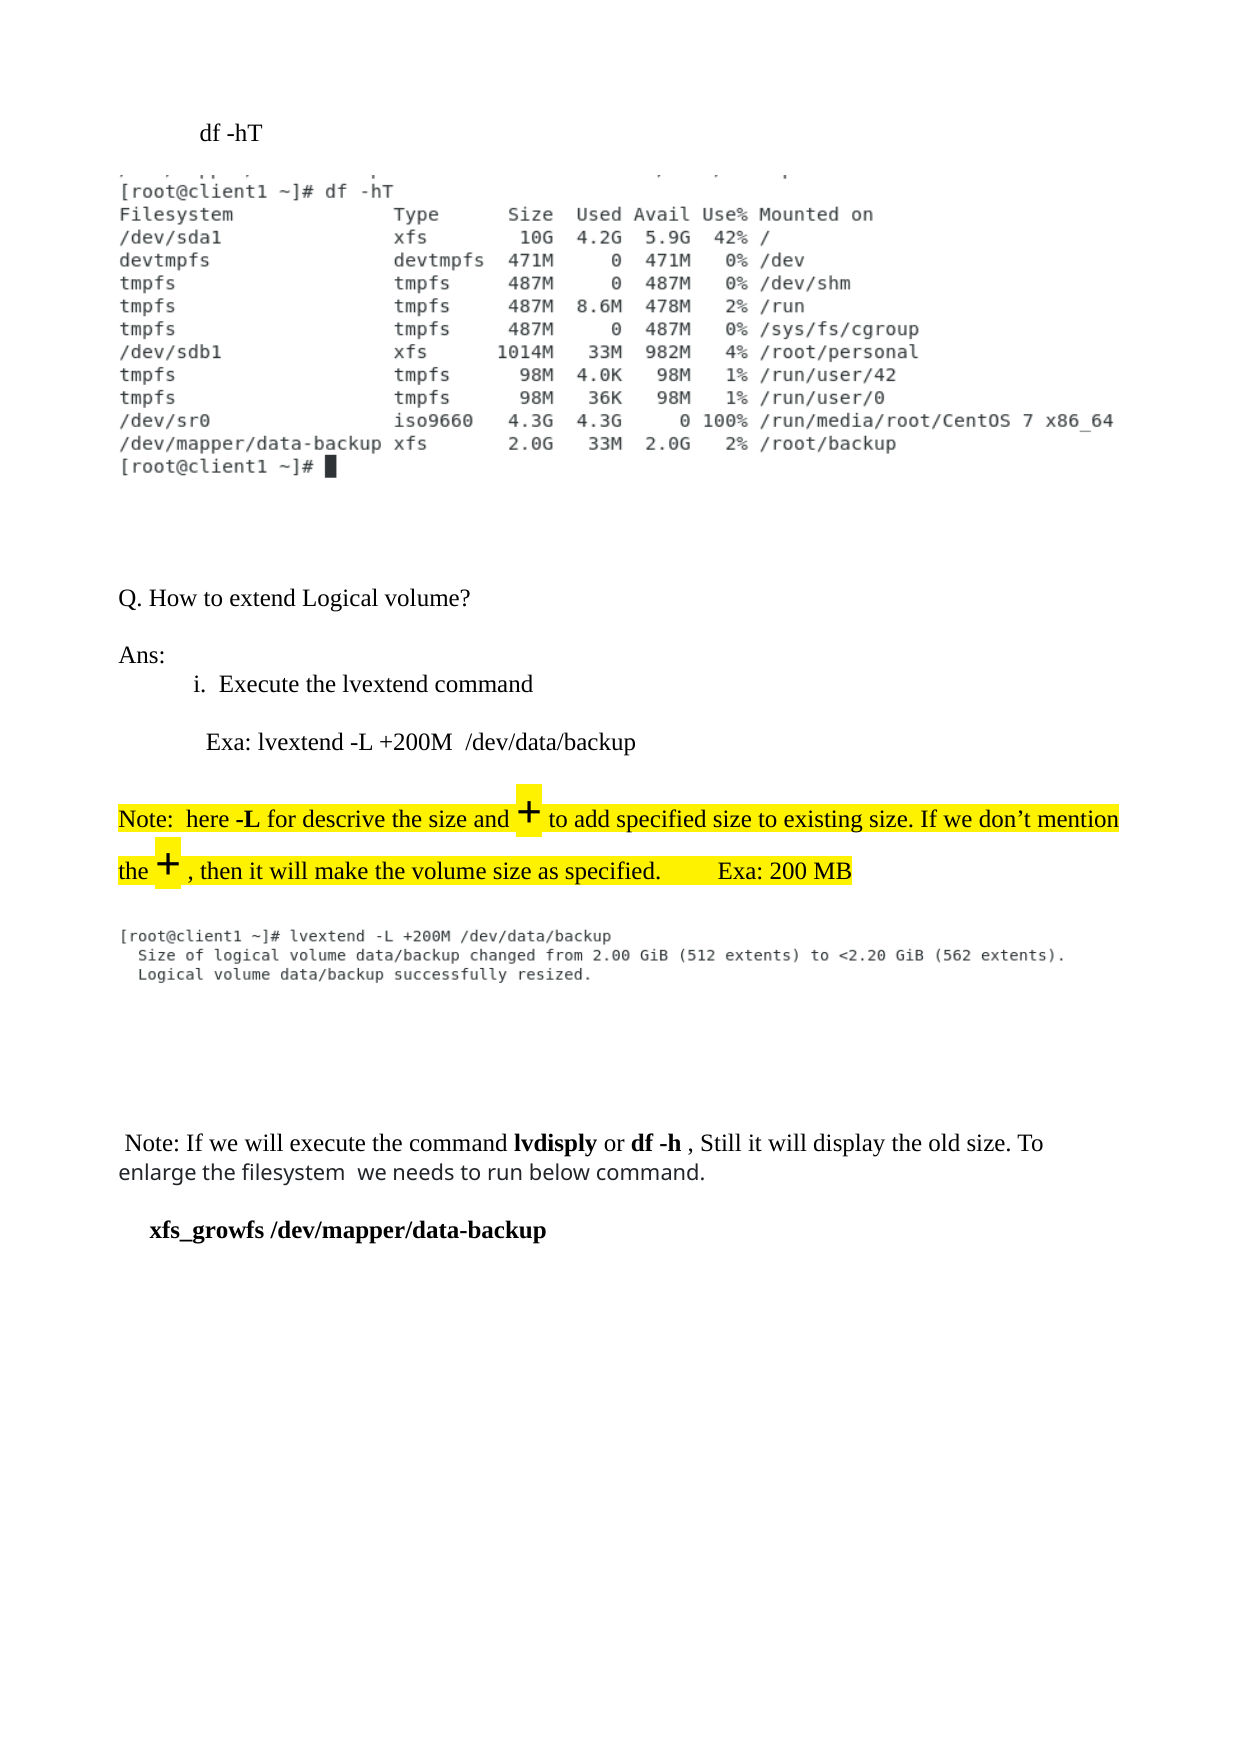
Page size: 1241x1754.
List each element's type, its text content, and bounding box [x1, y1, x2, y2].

text df -hT [118, 118, 1122, 147]
text Exa: lvextend -L +200M /dev/data/backup [118, 727, 1122, 755]
text Note: If we will execute the command lvdisply or df -h , Still it will display the old size. To enlarge the filesystem we needs to run below command. [118, 1128, 1122, 1187]
picture [118, 918, 1123, 985]
text Q. How to extend Logical volume? [118, 583, 1122, 612]
picture [118, 175, 1123, 497]
text i. Execute the lvextend command [118, 669, 1122, 698]
text xfs_growfs /dev/mapper/data-backup [118, 1216, 1122, 1244]
text Ans: [118, 640, 1122, 669]
text Note: here -L for descrive the size and + to add specified size to existing size. If we don’t mention the + , then it will make the volume size as specified. Exa: 200 MB [118, 784, 1122, 889]
